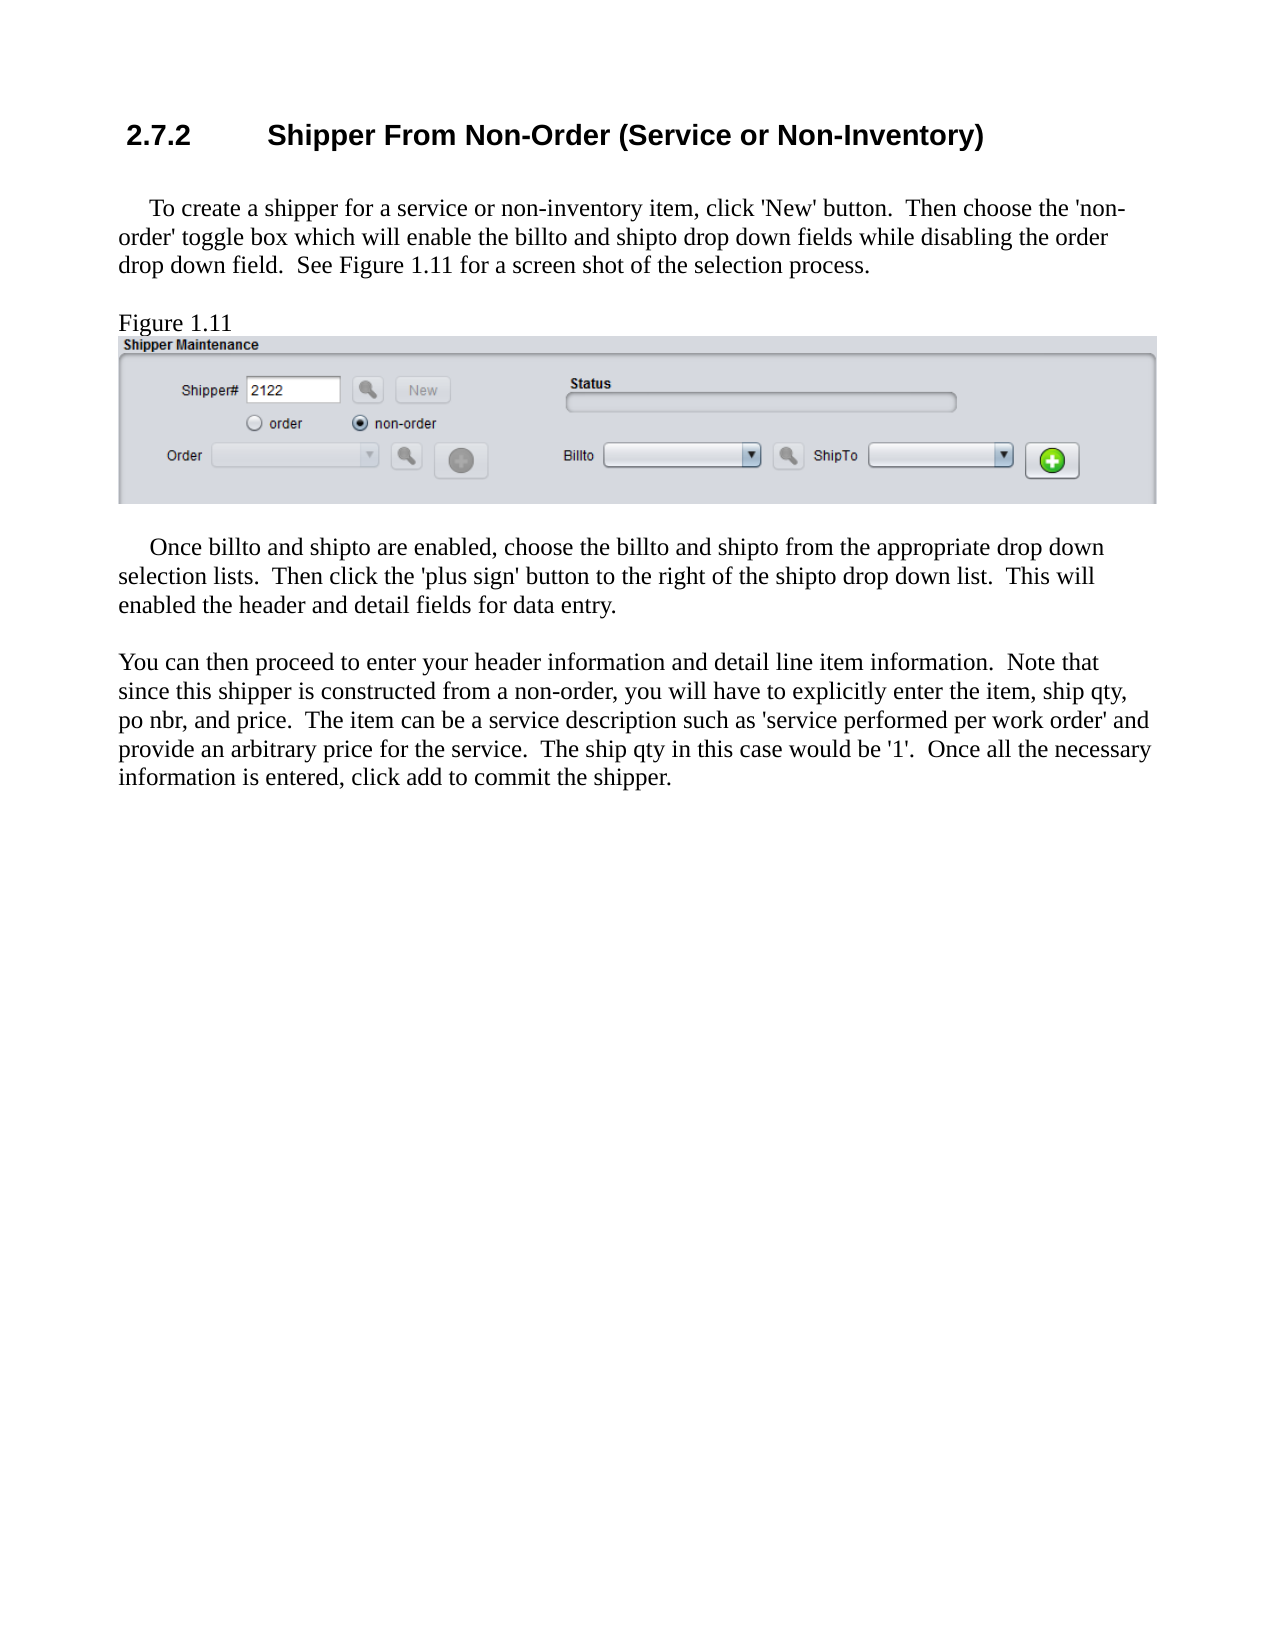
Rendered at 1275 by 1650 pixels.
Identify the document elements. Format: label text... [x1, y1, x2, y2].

text drop down field. See Figure 1.11 for a screen shot of the selection process. [118, 250, 1157, 279]
text You can then proceed to enter your header information and detail line item information. Note that since this shipper is constructed from a non-order, you will have to explicitly enter the item, ship qty, po nbr, and price. The item can be a service description such as 'service performed per work order' and provide an arbitrary price for the service. The ship qty in this case would be '1'. Once all the necessary information is entered, click add to commit the shipper. [118, 647, 1157, 791]
subtitle Shipper From Non-Order (Service or Non-Inventory) [118, 118, 1157, 152]
text To create a shipper for a service or non-inventory item, click 'New' button. Then choose the 'non-order' toggle box which will enable the billto and shipto drop down fields while disabling the order [118, 193, 1157, 250]
text Figure 1.11 [118, 308, 1157, 336]
text Once billto and shipto are enabled, choose the billto and shipto from the appropriate drop down selection lists. Then click the 'plus sign' button to the right of the shipto drop down list. This will enabled the header and detail fields for data entry. [118, 532, 1157, 619]
picture [118, 336, 1157, 504]
